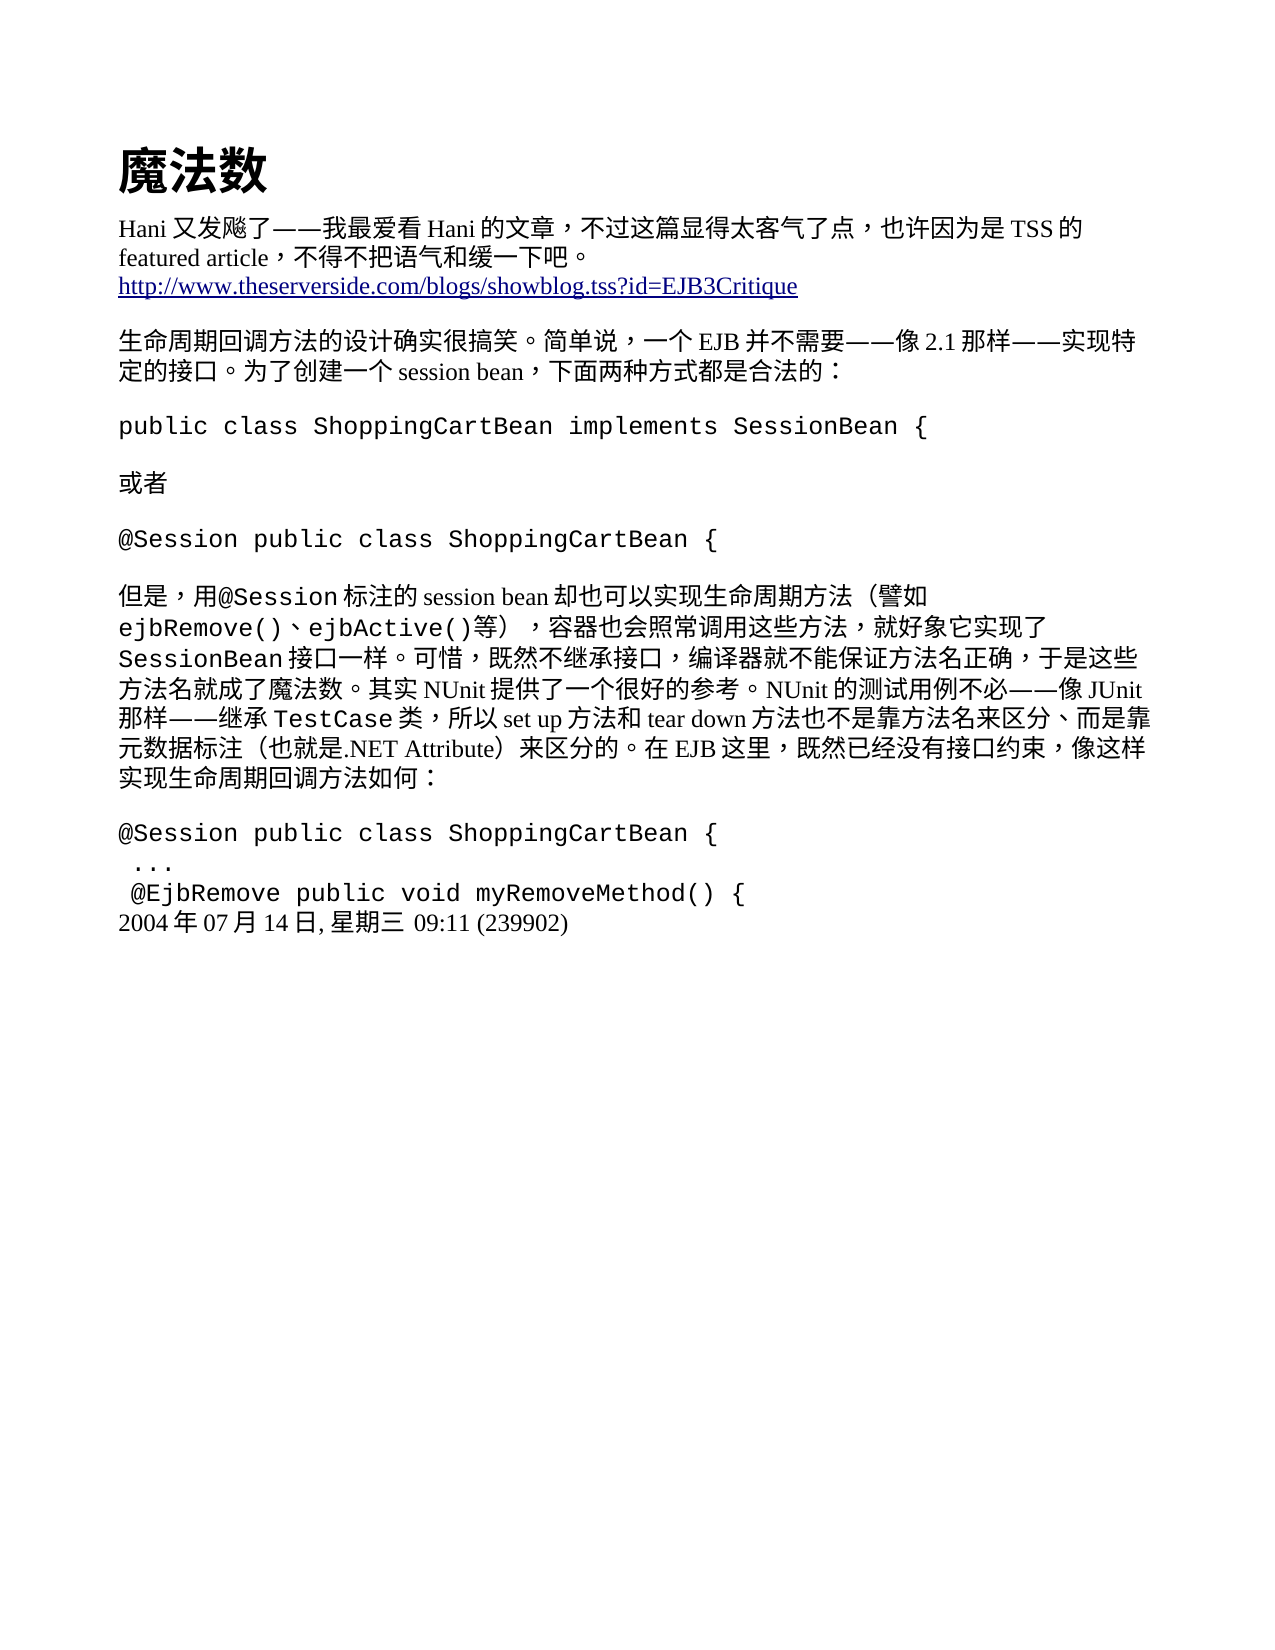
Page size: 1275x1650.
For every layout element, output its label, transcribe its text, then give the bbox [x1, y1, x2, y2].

text ... [118, 849, 1157, 879]
subtitle 魔法数 [118, 143, 1157, 201]
text @EjbRemove public void myRemoveMethod() { [118, 879, 1157, 909]
text 生命周期回调方法的设计确实很搞笑。简单说，一个EJB并不需要——像2.1那样——实现特定的接口。为了创建一个session bean，下面两种方式都是合法的： [118, 328, 1157, 386]
text public class ShoppingCartBean implements SessionBean { [118, 414, 1157, 442]
text 但是，用@Session标注的session bean却也可以实现生命周期方法（譬如ejbRemove()、ejbActive()等），容器也会照常调用这些方法，就好象它实现了SessionBean接口一样。可惜，既然不继承接口，编译器就不能保证方法名正确，于是这些方法名就成了魔法数。其实NUnit提供了一个很好的参考。NUnit的测试用例不必——像JUnit那样——继承TestCase类，所以set up方法和tear down方法也不是靠方法名来区分、而是靠元数据标注（也就是.NET Attribute）来区分的。在EJB这里，既然已经没有接口约束，像这样实现生命周期回调方法如何： [118, 583, 1157, 793]
text 或者 [118, 470, 1157, 499]
text http://www.theserverside.com/blogs/showblog.tss?id=EJB3Critique [118, 272, 1157, 300]
text @Session public class ShoppingCartBean { [118, 527, 1157, 555]
text 2004年07月14日, 星期三 09:11 (239902) [118, 909, 1157, 938]
text Hani又发飚了——我最爱看Hani的文章，不过这篇显得太客气了点，也许因为是TSS的featured article，不得不把语气和缓一下吧。 [118, 214, 1157, 272]
text @Session public class ShoppingCartBean { [118, 821, 1157, 849]
